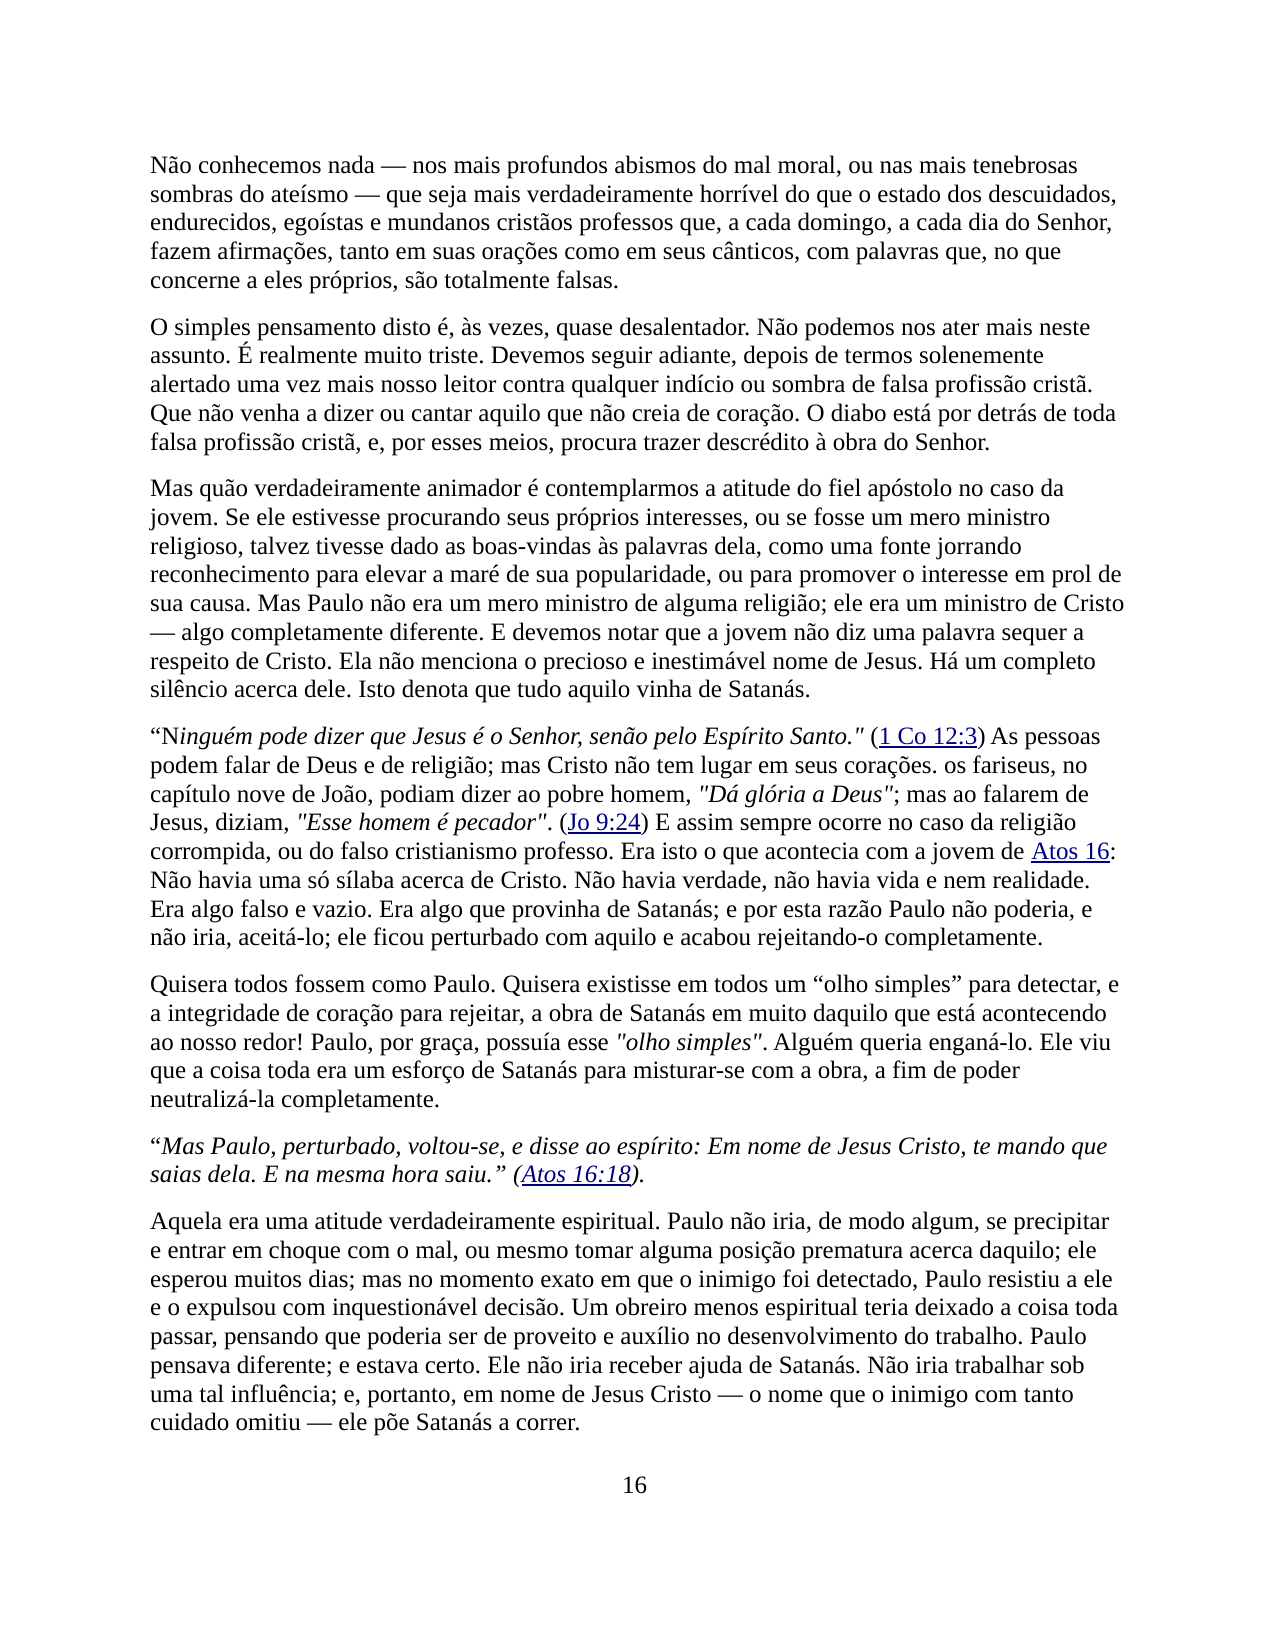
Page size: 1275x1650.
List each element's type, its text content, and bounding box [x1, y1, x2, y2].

text O simples pensamento disto é, às vezes, quase desalentador. Não podemos nos ater mais neste assunto. É realmente muito triste. Devemos seguir adiante, depois de termos solenemente alertado uma vez mais nosso leitor contra qualquer indício ou sombra de falsa profissão cristã. Que não venha a dizer ou cantar aquilo que não creia de coração. O diabo está por detrás de toda falsa profissão cristã, e, por esses meios, procura trazer descrédito à obra do Senhor. [150, 312, 1125, 455]
text “Ninguém pode dizer que Jesus é o Senhor, senão pelo Espírito Santo." (1 Co 12:3) As pessoas podem falar de Deus e de religião; mas Cristo não tem lugar em seus corações. os fariseus, no capítulo nove de João, podiam dizer ao pobre homem, "Dá glória a Deus"; mas ao falarem de Jesus, diziam, "Esse homem é pecador". (Jo 9:24) E assim sempre ocorre no caso da religião corrompida, ou do falso cristianismo professo. Era isto o que acontecia com a jovem de Atos 16: Não havia uma só sílaba acerca de Cristo. Não havia verdade, não havia vida e nem realidade. Era algo falso e vazio. Era algo que provinha de Satanás; e por esta razão Paulo não poderia, e não iria, aceitá-lo; ele ficou perturbado com aquilo e acabou rejeitando-o completamente. [150, 721, 1125, 951]
text “Mas Paulo, perturbado, voltou-se, e disse ao espírito: Em nome de Jesus Cristo, te mando que saias dela. E na mesma hora saiu.” (Atos 16:18). [150, 1131, 1125, 1188]
text Quisera todos fossem como Paulo. Quisera existisse em todos um “olho simples” para detectar, e a integridade de coração para rejeitar, a obra de Satanás em muito daquilo que está acontecendo ao nosso redor! Paulo, por graça, possuía esse "olho simples". Alguém queria enganá-lo. Ele viu que a coisa toda era um esforço de Satanás para misturar-se com a obra, a fim de poder neutralizá-la completamente. [150, 969, 1125, 1113]
text Não conhecemos nada — nos mais profundos abismos do mal moral, ou nas mais tenebrosas sombras do ateísmo — que seja mais verdadeiramente horrível do que o estado dos descuidados, endurecidos, egoístas e mundanos cristãos professos que, a cada domingo, a cada dia do Senhor, fazem afirmações, tanto em suas orações como em seus cânticos, com palavras que, no que concerne a eles próprios, são totalmente falsas. [150, 150, 1125, 294]
text Mas quão verdadeiramente animador é contemplarmos a atitude do fiel apóstolo no caso da jovem. Se ele estivesse procurando seus próprios interesses, ou se fosse um mero ministro religioso, talvez tivesse dado as boas-vindas às palavras dela, como uma fonte jorrando reconhecimento para elevar a maré de sua popularidade, ou para promover o interesse em prol de sua causa. Mas Paulo não era um mero ministro de alguma religião; ele era um ministro de Cristo — algo completamente diferente. E devemos notar que a jovem não diz uma palavra sequer a respeito de Cristo. Ela não menciona o precioso e inestimável nome de Jesus. Há um completo silêncio acerca dele. Isto denota que tudo aquilo vinha de Satanás. [150, 473, 1125, 703]
text Aquela era uma atitude verdadeiramente espiritual. Paulo não iria, de modo algum, se precipitar e entrar em choque com o mal, ou mesmo tomar alguma posição prematura acerca daquilo; ele esperou muitos dias; mas no momento exato em que o inimigo foi detectado, Paulo resistiu a ele e o expulsou com inquestionável decisão. Um obreiro menos espiritual teria deixado a coisa toda passar, pensando que poderia ser de proveito e auxílio no desenvolvimento do trabalho. Paulo pensava diferente; e estava certo. Ele não iria receber ajuda de Satanás. Não iria trabalhar sob uma tal influência; e, portanto, em nome de Jesus Cristo — o nome que o inimigo com tanto cuidado omitiu — ele põe Satanás a correr. [150, 1206, 1125, 1436]
